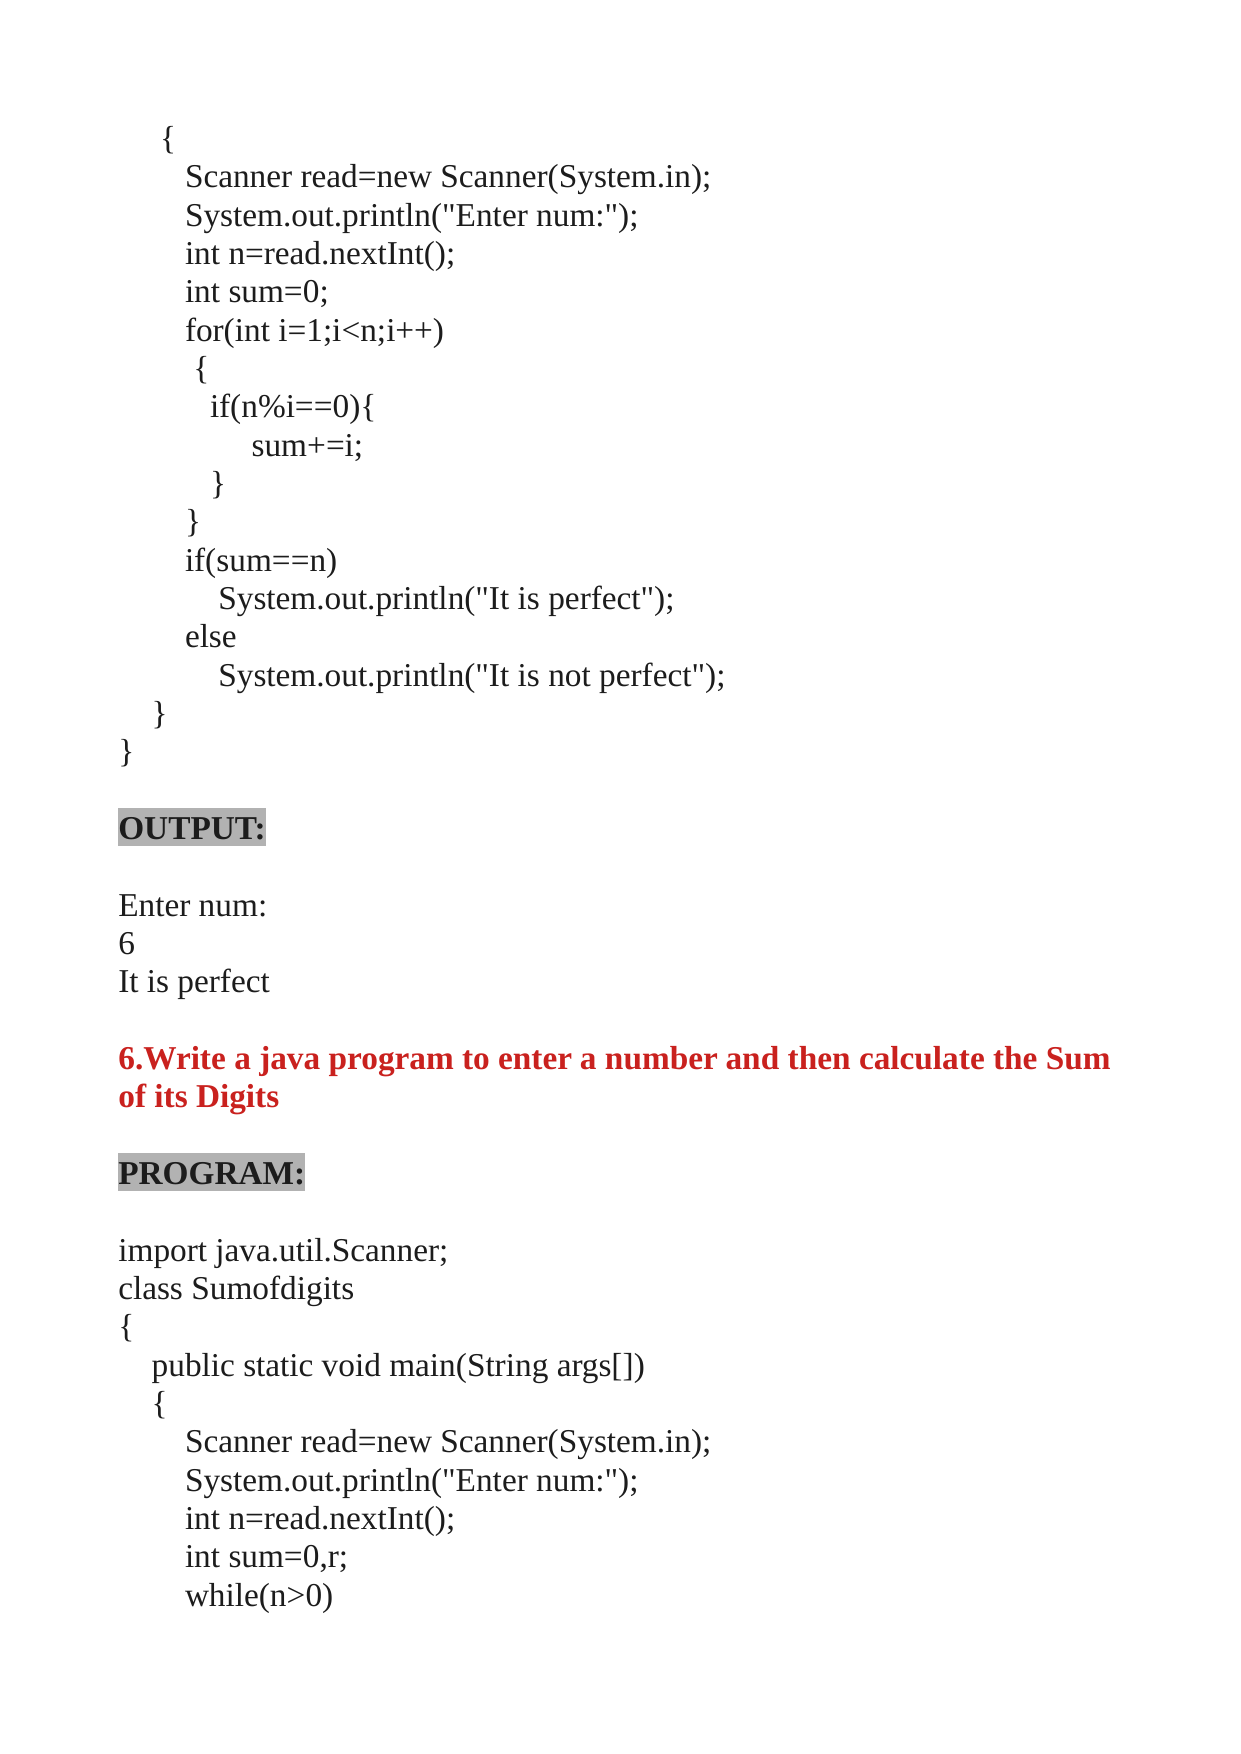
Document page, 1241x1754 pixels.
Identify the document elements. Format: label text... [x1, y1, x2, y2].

text } [118, 693, 1122, 731]
text System.out.println("It is perfect"); [118, 578, 1122, 616]
text int n=read.nextInt(); [118, 1498, 1122, 1536]
text import java.util.Scanner; [118, 1230, 1122, 1268]
text { [118, 118, 1122, 156]
text sum+=i; [118, 425, 1122, 463]
text System.out.println("It is not perfect"); [118, 655, 1122, 693]
text Enter num: [118, 885, 1122, 923]
text System.out.println("Enter num:"); [118, 1460, 1122, 1498]
text else [118, 616, 1122, 655]
text } [118, 463, 1122, 501]
text public static void main(String args[]) [118, 1345, 1122, 1383]
text } [118, 501, 1122, 540]
text It is perfect [118, 961, 1122, 1000]
text if(n%i==0){ [118, 386, 1122, 425]
text int sum=0,r; [118, 1536, 1122, 1575]
text Scanner read=new Scanner(System.in); [118, 1421, 1122, 1460]
text while(n>0) [118, 1575, 1122, 1613]
text { [118, 348, 1122, 386]
text PROGRAM: [118, 1153, 1122, 1191]
text for(int i=1;i<n;i++) [118, 310, 1122, 348]
text 6 [118, 923, 1122, 961]
text Scanner read=new Scanner(System.in); [118, 156, 1122, 195]
text if(sum==n) [118, 540, 1122, 578]
text class Sumofdigits [118, 1268, 1122, 1306]
text OUTPUT: [118, 808, 1122, 846]
text } [118, 731, 1122, 770]
text 6.Write a java program to enter a number and then calculate the Sum of its Digits [118, 1038, 1122, 1115]
text { [118, 1306, 1122, 1345]
text int sum=0; [118, 271, 1122, 310]
text { [118, 1383, 1122, 1421]
text System.out.println("Enter num:"); [118, 195, 1122, 233]
text int n=read.nextInt(); [118, 233, 1122, 271]
